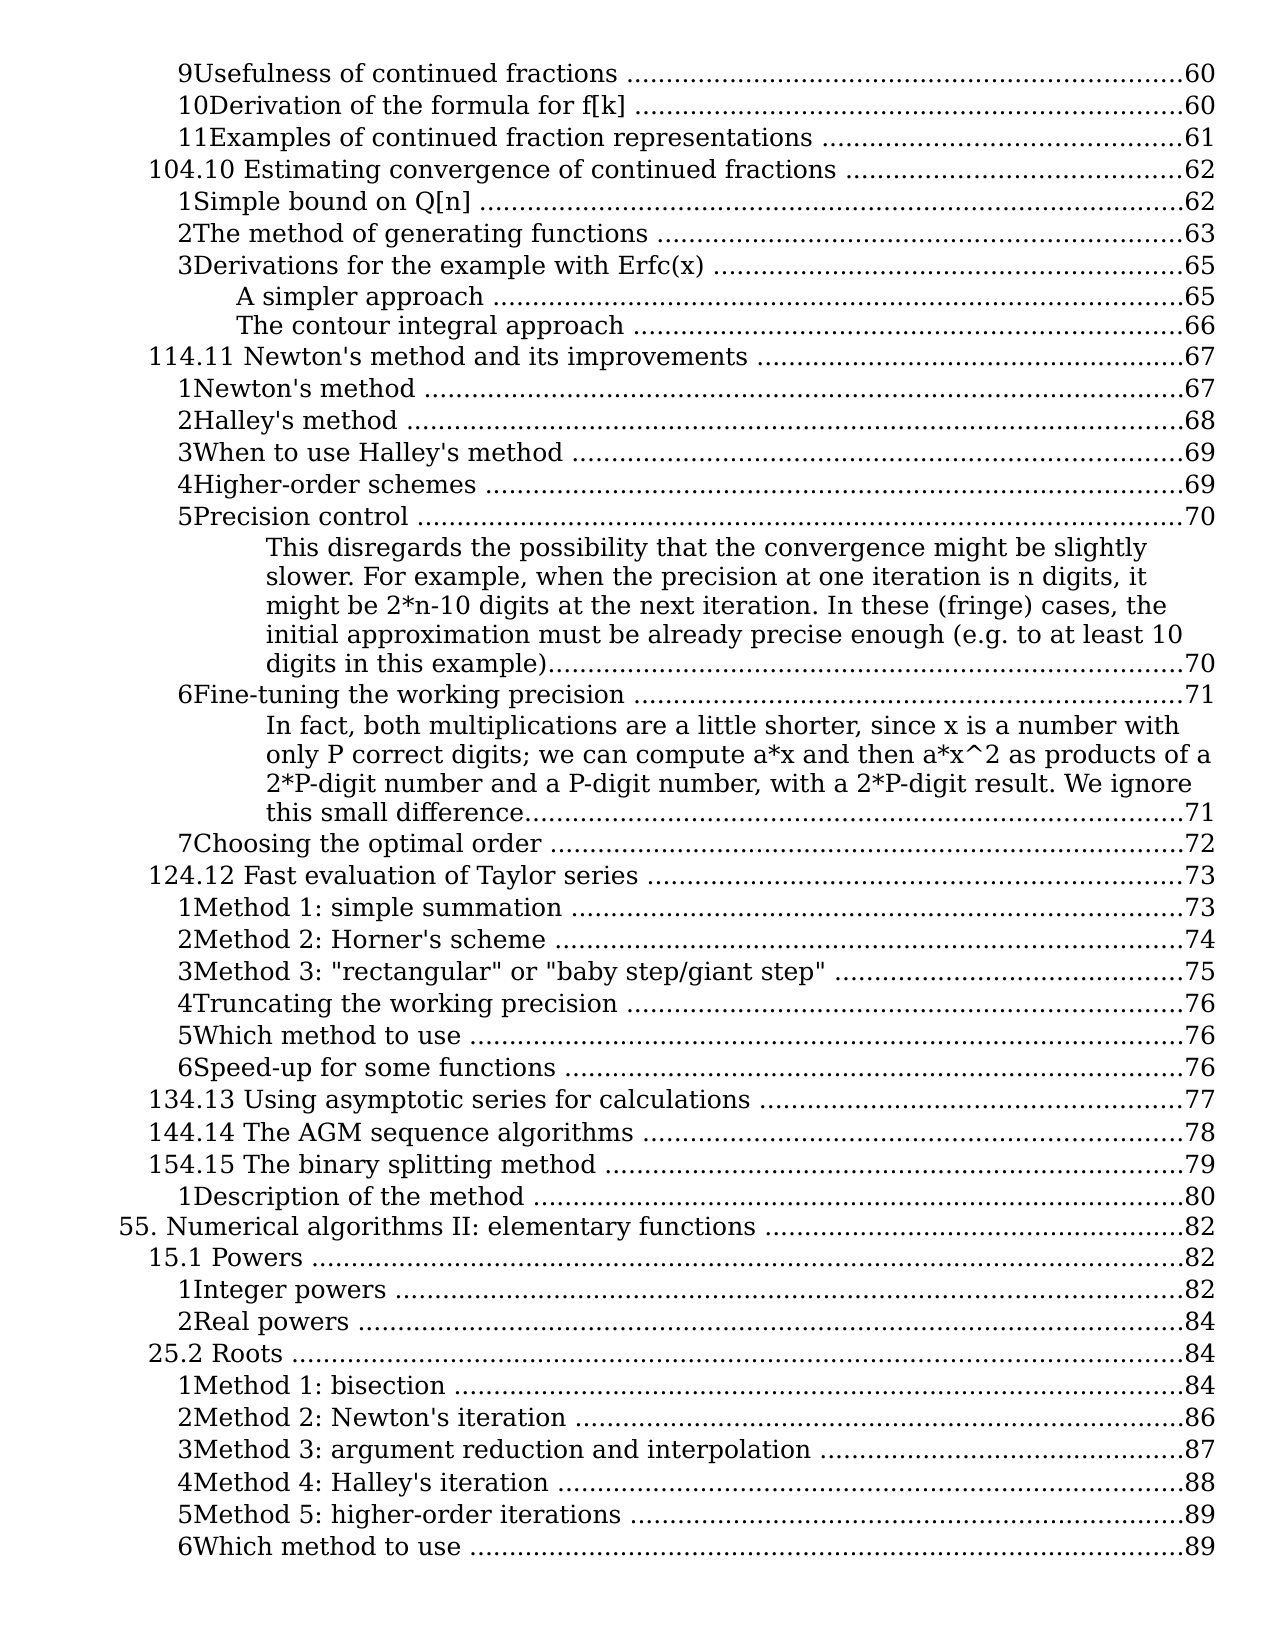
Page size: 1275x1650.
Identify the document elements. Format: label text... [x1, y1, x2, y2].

text 5Which method to use 76 [177, 1022, 1216, 1051]
text 3Derivations for the example with Erfc(x) 65 [177, 252, 1216, 281]
text 2The method of generating functions 63 [177, 219, 1216, 249]
text 4Method 4: Halley's iteration 88 [177, 1468, 1216, 1497]
text 9Usefulness of continued fractions 60 [177, 59, 1216, 88]
text 25.2 Roots 84 [148, 1339, 1216, 1369]
text 3When to use Halley's method 69 [177, 438, 1216, 467]
text 2Method 2: Horner's scheme 74 [177, 925, 1216, 954]
text 3Method 3: "rectangular" or "baby step/giant step" 75 [177, 957, 1216, 987]
text 10Derivation of the formula for f[k] 60 [177, 91, 1216, 120]
text 11Examples of continued fraction representations 61 [177, 123, 1216, 152]
text 1Method 1: simple summation 73 [177, 893, 1216, 922]
text 1Integer powers 82 [177, 1275, 1216, 1304]
text 2Halley's method 68 [177, 406, 1216, 435]
text 2Real powers 84 [177, 1307, 1216, 1337]
text 7Choosing the optimal order 72 [177, 829, 1216, 858]
text 104.10 Estimating convergence of continued fractions 62 [148, 155, 1216, 184]
text 1Newton's method 67 [177, 374, 1216, 403]
text 55. Numerical algorithms II: elementary functions 82 [118, 1213, 1216, 1242]
text 5Precision control 70 [177, 502, 1216, 532]
text 144.14 The AGM sequence algorithms 78 [148, 1118, 1216, 1147]
text 5Method 5: higher-order iterations 89 [177, 1500, 1216, 1529]
text 2Method 2: Newton's iteration 86 [177, 1404, 1216, 1433]
text 4Higher-order schemes 69 [177, 470, 1216, 499]
text 124.12 Fast evaluation of Taylor series 73 [148, 861, 1216, 890]
text 1Simple bound on Q[n] 62 [177, 187, 1216, 217]
text 134.13 Using asymptotic series for calculations 77 [148, 1086, 1216, 1115]
text 3Method 3: argument reduction and interpolation 87 [177, 1436, 1216, 1465]
text 114.11 Newton's method and its improvements 67 [148, 342, 1216, 371]
text This disregards the possibility that the convergence might be slightly slower. For example, when the precision at one iteration is n digits, it might be 2*n-10 digits at the next iteration. In these (fringe) cases, the initial approximation must be already precise enough (e.g. to at least 10 digits in this example). 70 [266, 533, 1216, 679]
text 6Speed-up for some functions 76 [177, 1054, 1216, 1083]
text 1Method 1: bisection 84 [177, 1372, 1216, 1401]
text In fact, both multiplications are a little shorter, since x is a number with only P correct digits; we can compute a*x and then a*x^2 as products of a 2*P-digit number and a P-digit number, with a 2*P-digit result. We ignore this small difference. 71 [266, 711, 1216, 828]
text 4Truncating the working precision 76 [177, 989, 1216, 1019]
text The contour integral approach 66 [236, 311, 1216, 341]
text 154.15 The binary splitting method 79 [148, 1150, 1216, 1179]
text 1Description of the method 80 [177, 1182, 1216, 1211]
text 6Which method to use 89 [177, 1532, 1216, 1561]
text A simpler approach 65 [236, 282, 1216, 311]
text 15.1 Powers 82 [148, 1243, 1216, 1272]
text 6Fine-tuning the working precision 71 [177, 680, 1216, 709]
